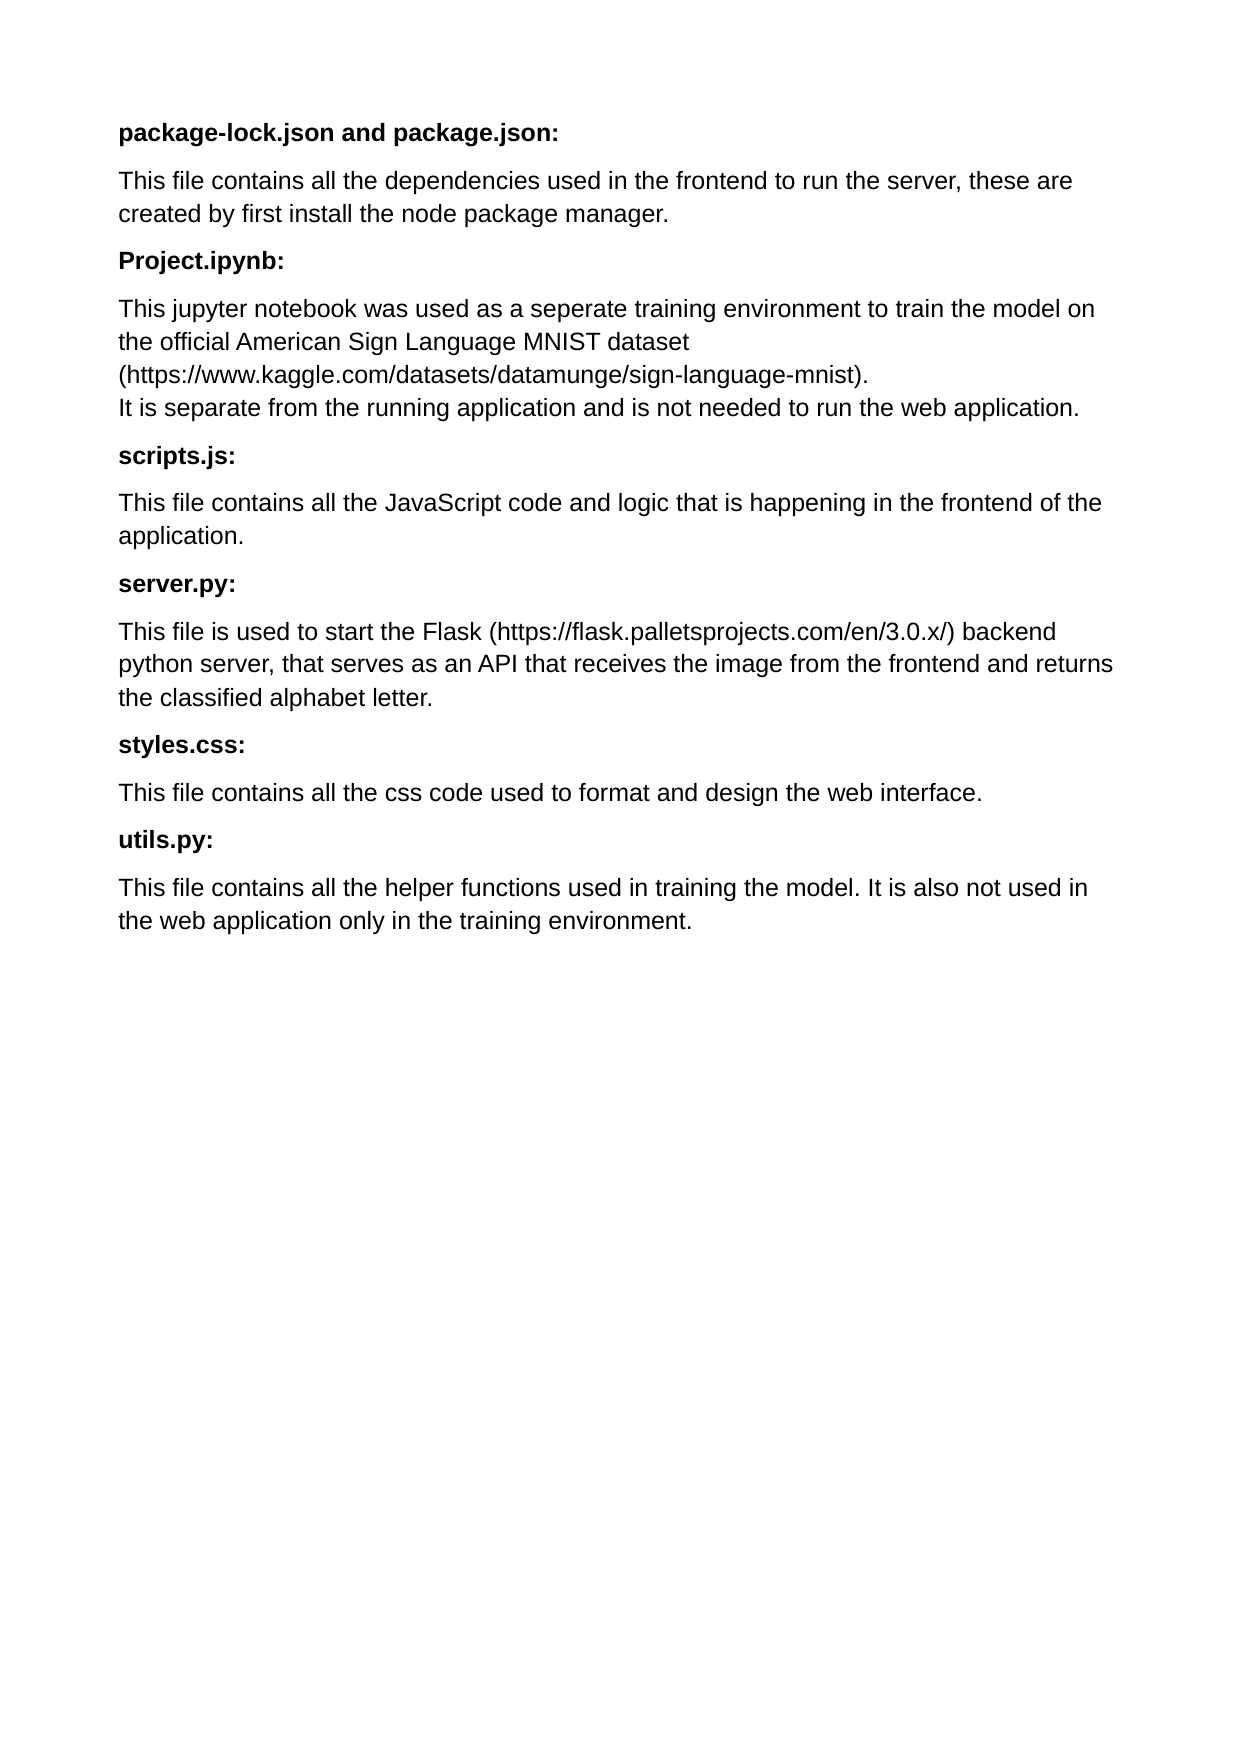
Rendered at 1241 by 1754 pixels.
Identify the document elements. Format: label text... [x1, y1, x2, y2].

text server.py: [118, 569, 1122, 598]
text utils.py: [118, 825, 1122, 854]
text This jupyter notebook was used as a seperate training environment to train the model on the official American Sign Language MNIST dataset (https://www.kaggle.com/datasets/datamunge/sign-language-mnist). It is separate from the running application and is not needed to run the web application. [118, 294, 1122, 422]
text This file contains all the dependencies used in the frontend to run the server, these are created by first install the node package manager. [118, 166, 1122, 227]
text scripts.js: [118, 441, 1122, 469]
text This file is used to start the Flask (https://flask.palletsprojects.com/en/3.0.x/) backend python server, that serves as an API that receives the image from the frontend and returns the classified alphabet letter. [118, 616, 1122, 711]
text This file contains all the css code used to format and design the web interface. [118, 778, 1122, 806]
text styles.css: [118, 730, 1122, 759]
text This file contains all the helper functions used in training the model. It is also not used in the web application only in the training environment. [118, 873, 1122, 935]
text Project.ipynb: [118, 246, 1122, 275]
text This file contains all the JavaScript code and logic that is happening in the frontend of the application. [118, 488, 1122, 550]
text package-lock.json and package.json: [118, 118, 1122, 147]
